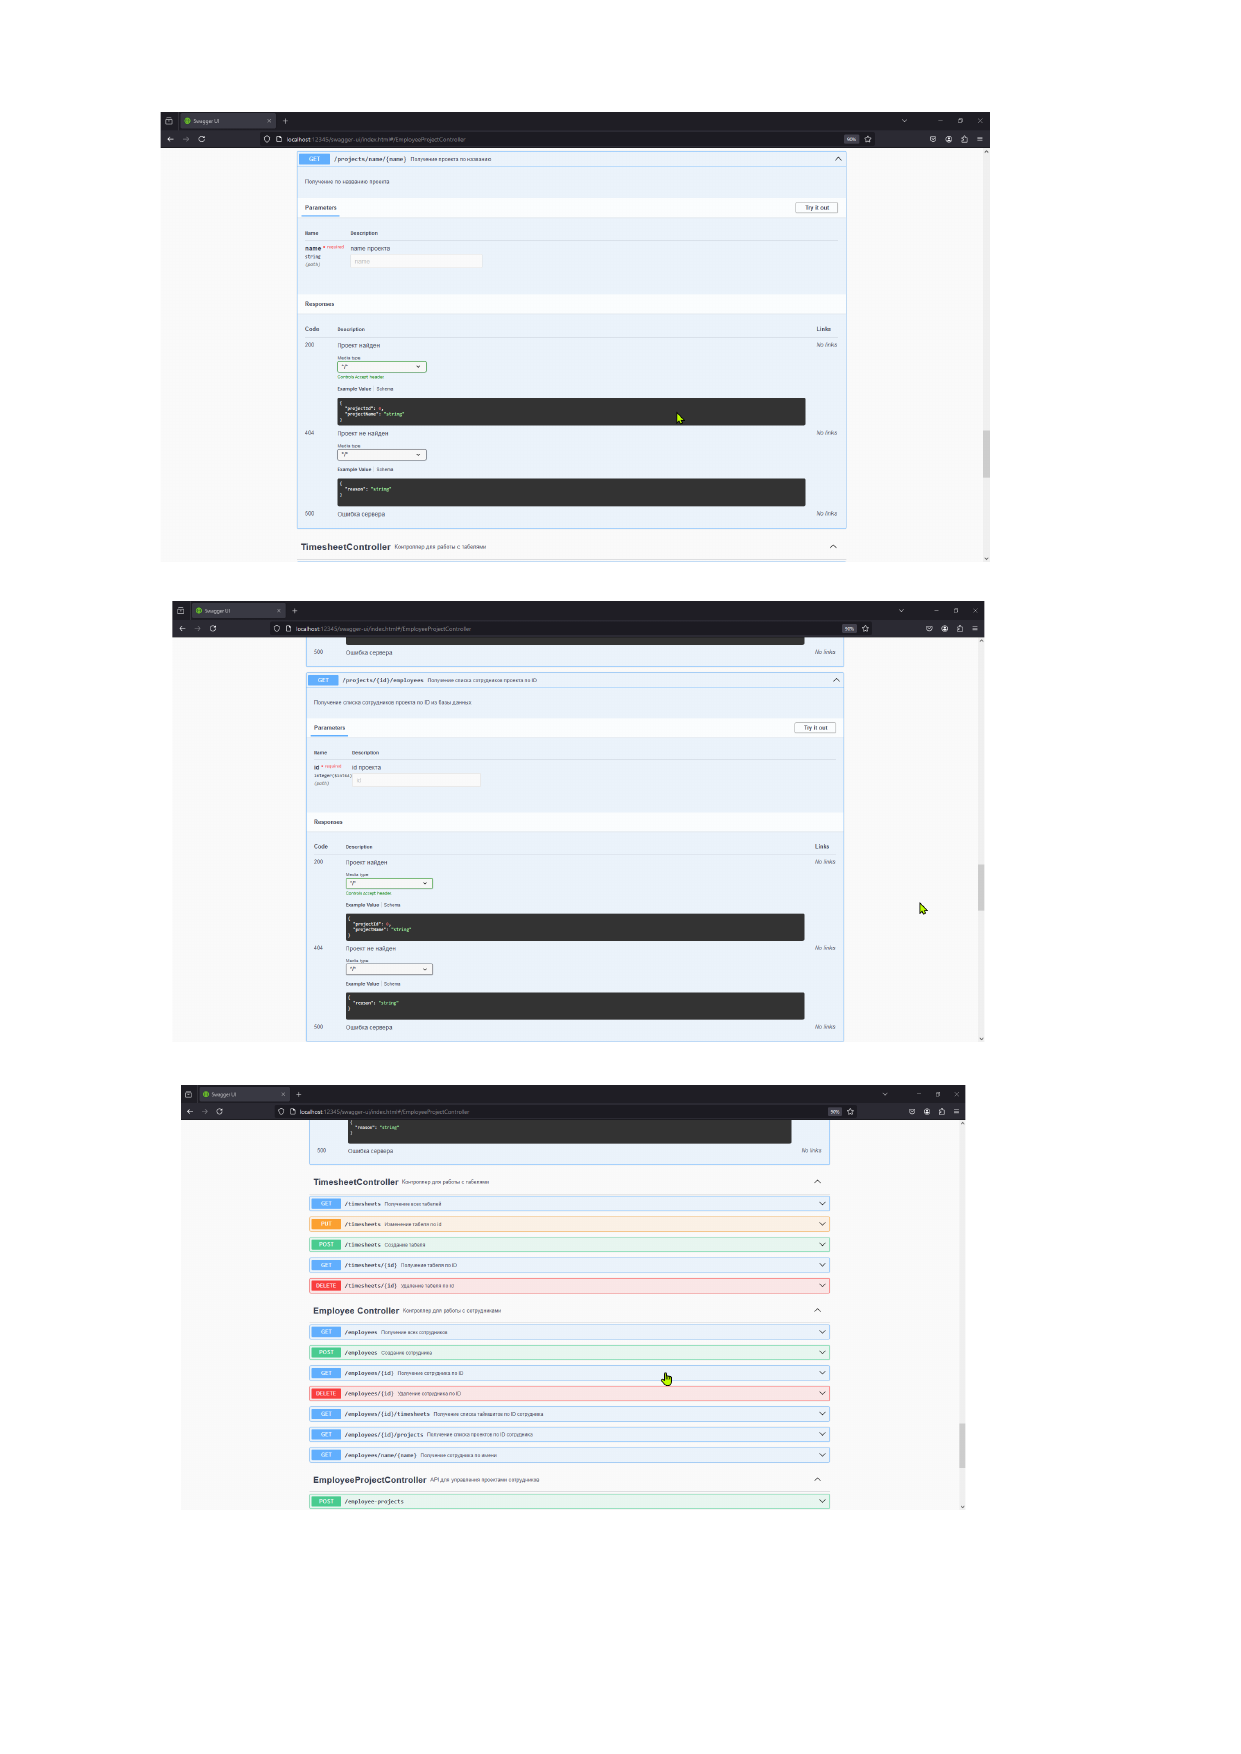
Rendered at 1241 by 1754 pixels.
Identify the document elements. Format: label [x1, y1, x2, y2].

picture [160, 112, 990, 562]
picture [181, 1085, 966, 1510]
picture [172, 601, 985, 1042]
